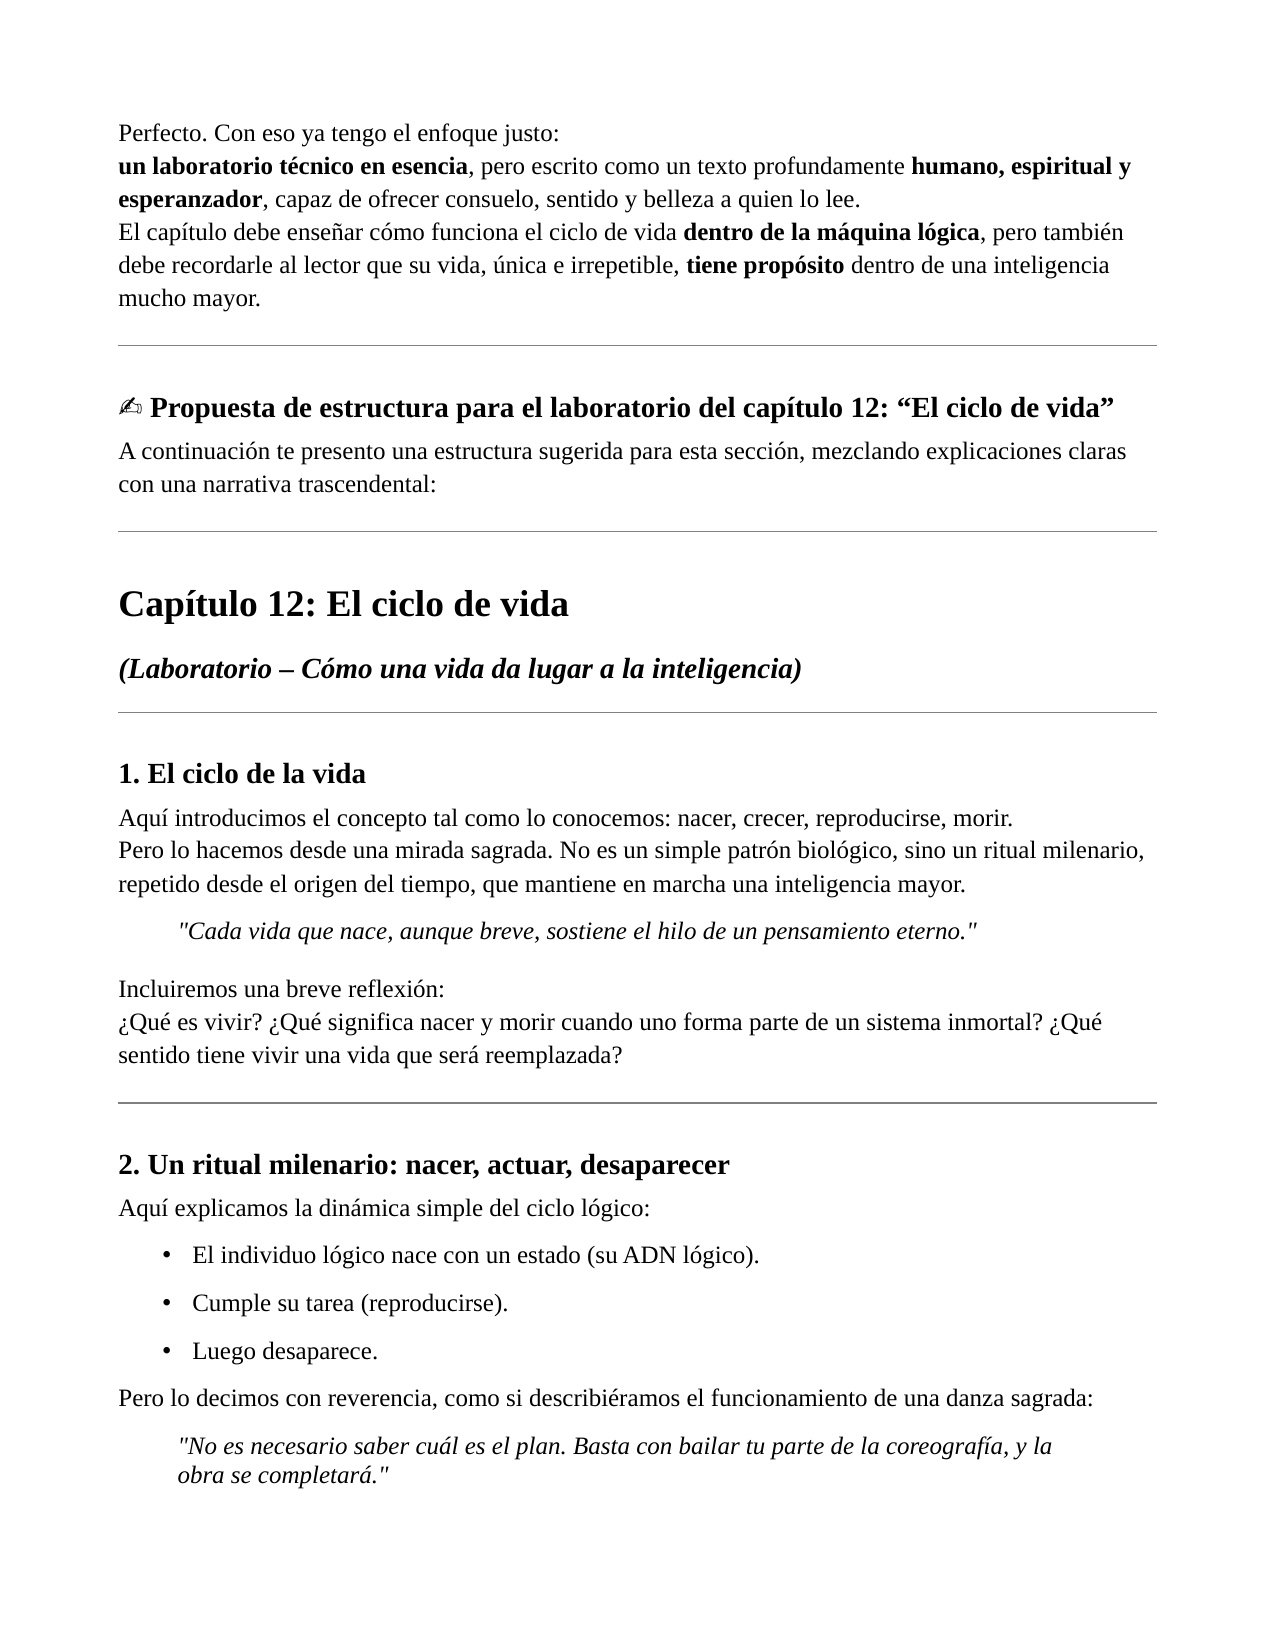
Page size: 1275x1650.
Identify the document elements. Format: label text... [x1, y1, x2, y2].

list El individuo lógico nace con un estado (su ADN lógico). [162, 1241, 1157, 1269]
text Aquí introducimos el concepto tal como lo conocemos: nacer, crecer, reproducirse, morir. Pero lo hacemos desde una mirada sagrada. No es un simple patrón biológico, sino un ritual milenario, repetido desde el origen del tiempo, que mantiene en marcha una inteligencia mayor. [118, 803, 1157, 897]
text "Cada vida que nace, aunque breve, sostiene el hilo de un pensamiento eterno." [177, 916, 1098, 945]
text A continuación te presento una estructura sugerida para esta sección, mezclando explicaciones claras con una narrativa trascendental: [118, 436, 1157, 497]
text Incluiremos una breve reflexión: ¿Qué es vivir? ¿Qué significa nacer y morir cuando uno forma parte de un sistema inmortal? ¿Qué sentido tiene vivir una vida que será reemplazada? [118, 974, 1157, 1069]
subtitle 1. El ciclo de la vida [118, 757, 1157, 790]
subtitle ✍️ Propuesta de estructura para el laboratorio del capítulo 12: “El ciclo de vida” [118, 390, 1157, 423]
subtitle Capítulo 12: El ciclo de vida [118, 581, 1157, 624]
text Pero lo decimos con reverencia, como si describiéramos el funcionamiento de una danza sagrada: [118, 1383, 1157, 1412]
text Perfecto. Con eso ya tengo el enfoque justo: un laboratorio técnico en esencia, pero escrito como un texto profundamente humano, espiritual y esperanzador, capaz de ofrecer consuelo, sentido y belleza a quien lo lee. El capítulo debe enseñar cómo funciona el ciclo de vida dentro de la máquina lógica, pero también debe recordarle al lector que su vida, única e irrepetible, tiene propósito dentro de una inteligencia mucho mayor. [118, 118, 1157, 312]
text "No es necesario saber cuál es el plan. Basta con bailar tu parte de la coreografía, y la obra se completará." [177, 1431, 1098, 1488]
subtitle 2. Un ritual milenario: nacer, actuar, desaparecer [118, 1147, 1157, 1181]
list Cumple su tarea (reproducirse). [162, 1288, 1157, 1317]
list Luego desaparece. [162, 1336, 1157, 1364]
subtitle (Laboratorio – Cómo una vida da lugar a la inteligencia) [118, 652, 1157, 685]
text Aquí explicamos la dinámica simple del ciclo lógico: [118, 1193, 1157, 1222]
